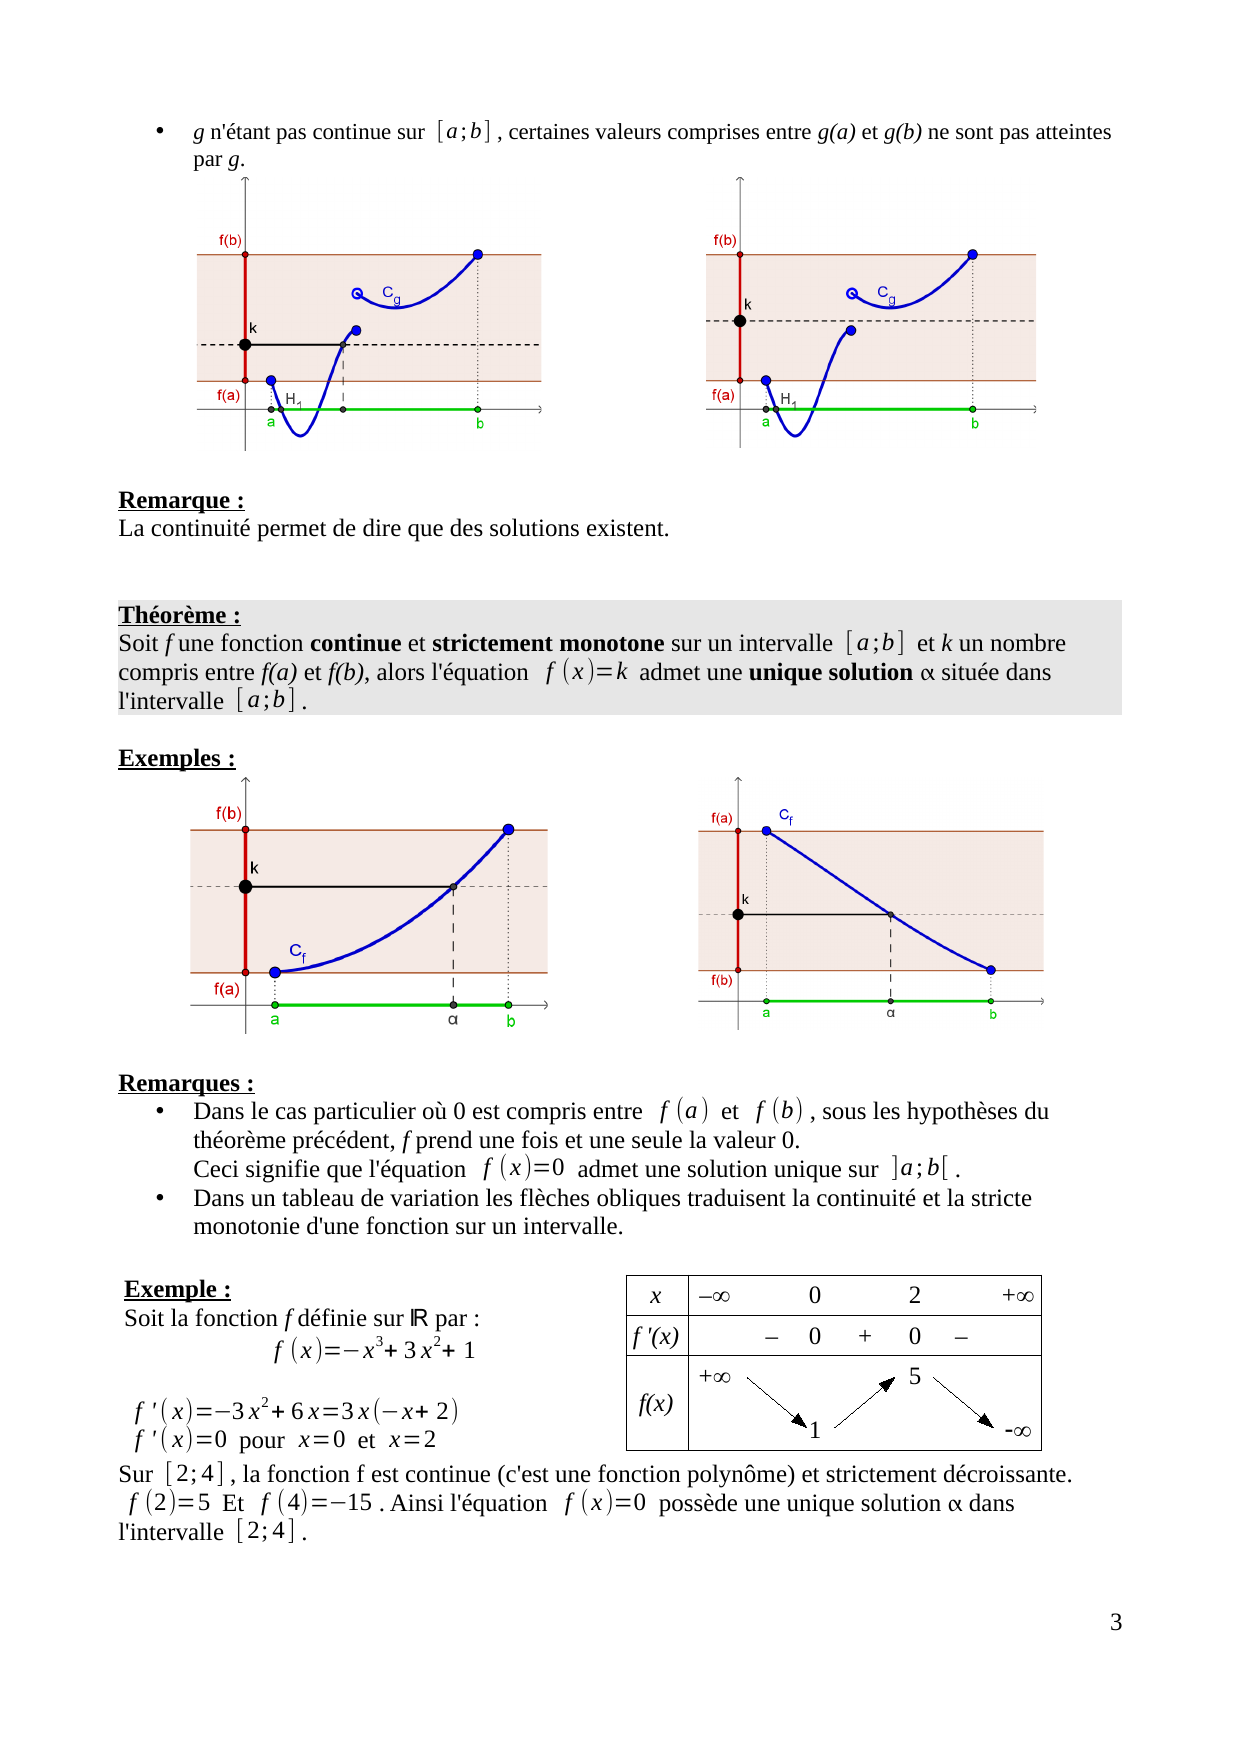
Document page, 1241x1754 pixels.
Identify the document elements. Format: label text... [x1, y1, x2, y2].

list Dans le cas particulier où 0 est compris entre et , sous les hypothèses du théorème précédent, f prend une fois et une seule la valeur 0. [156, 1096, 1122, 1154]
text La continuité permet de dire que des solutions existent. [118, 513, 1122, 542]
table_header [928, 1276, 994, 1315]
table_header [118, 171, 620, 485]
text Théorème : [118, 600, 1122, 628]
table_cell [995, 1316, 1041, 1355]
table_header [620, 772, 1122, 1068]
table_cell [741, 1356, 802, 1450]
table_header [741, 1276, 802, 1315]
table_cell [689, 1316, 741, 1355]
table_cell – [741, 1316, 802, 1355]
table_header Exemple : Soit la fonction f définie sur ℝ par : pour et [118, 1269, 620, 1459]
table_cell – [928, 1316, 994, 1355]
table_cell f(x) [627, 1356, 688, 1450]
table_header [118, 772, 620, 1068]
table_header –∞ [689, 1276, 741, 1315]
table_cell 0 [902, 1316, 928, 1355]
table_cell +∞ [689, 1356, 741, 1450]
text Remarque : [118, 485, 1122, 513]
table_cell 0 [802, 1316, 828, 1355]
text Et . Ainsi l'équation possède une unique solution  dans l'intervalle . [118, 1488, 1122, 1546]
table_cell [828, 1356, 902, 1450]
text Exemples : [118, 743, 1122, 772]
table_cell + [828, 1316, 902, 1355]
table_header +∞ [995, 1276, 1041, 1315]
table_cell f '(x) [627, 1316, 688, 1355]
table_cell 1 [802, 1356, 828, 1450]
table_header x [627, 1276, 688, 1315]
text Soit f une fonction continue et strictement monotone sur un intervalle et k un nombre compris entre f(a) et f(b), alors l'équation admet une unique solution  située dans l'intervalle . [118, 628, 1122, 715]
table_header [828, 1276, 902, 1315]
table_cell 5 [902, 1356, 928, 1450]
text Remarques : [118, 1068, 1122, 1096]
list g n'étant pas continue sur , certaines valeurs comprises entre g(a) et g(b) ne sont pas atteintes par g. [156, 118, 1122, 171]
table_cell [928, 1356, 994, 1450]
text Sur , la fonction f est continue (c'est une fonction polynôme) et strictement décroissante. [118, 1459, 1122, 1488]
table_header 2 [902, 1276, 928, 1315]
list Dans un tableau de variation les flèches obliques traduisent la continuité et la stricte monotonie d'une fonction sur un intervalle. [156, 1183, 1122, 1240]
table_header [620, 1269, 1122, 1459]
list Ceci signifie que l'équation admet une solution unique sur . [156, 1154, 1122, 1183]
table_header 0 [802, 1276, 828, 1315]
table_header [620, 171, 1122, 485]
table_cell -∞ [995, 1356, 1041, 1450]
